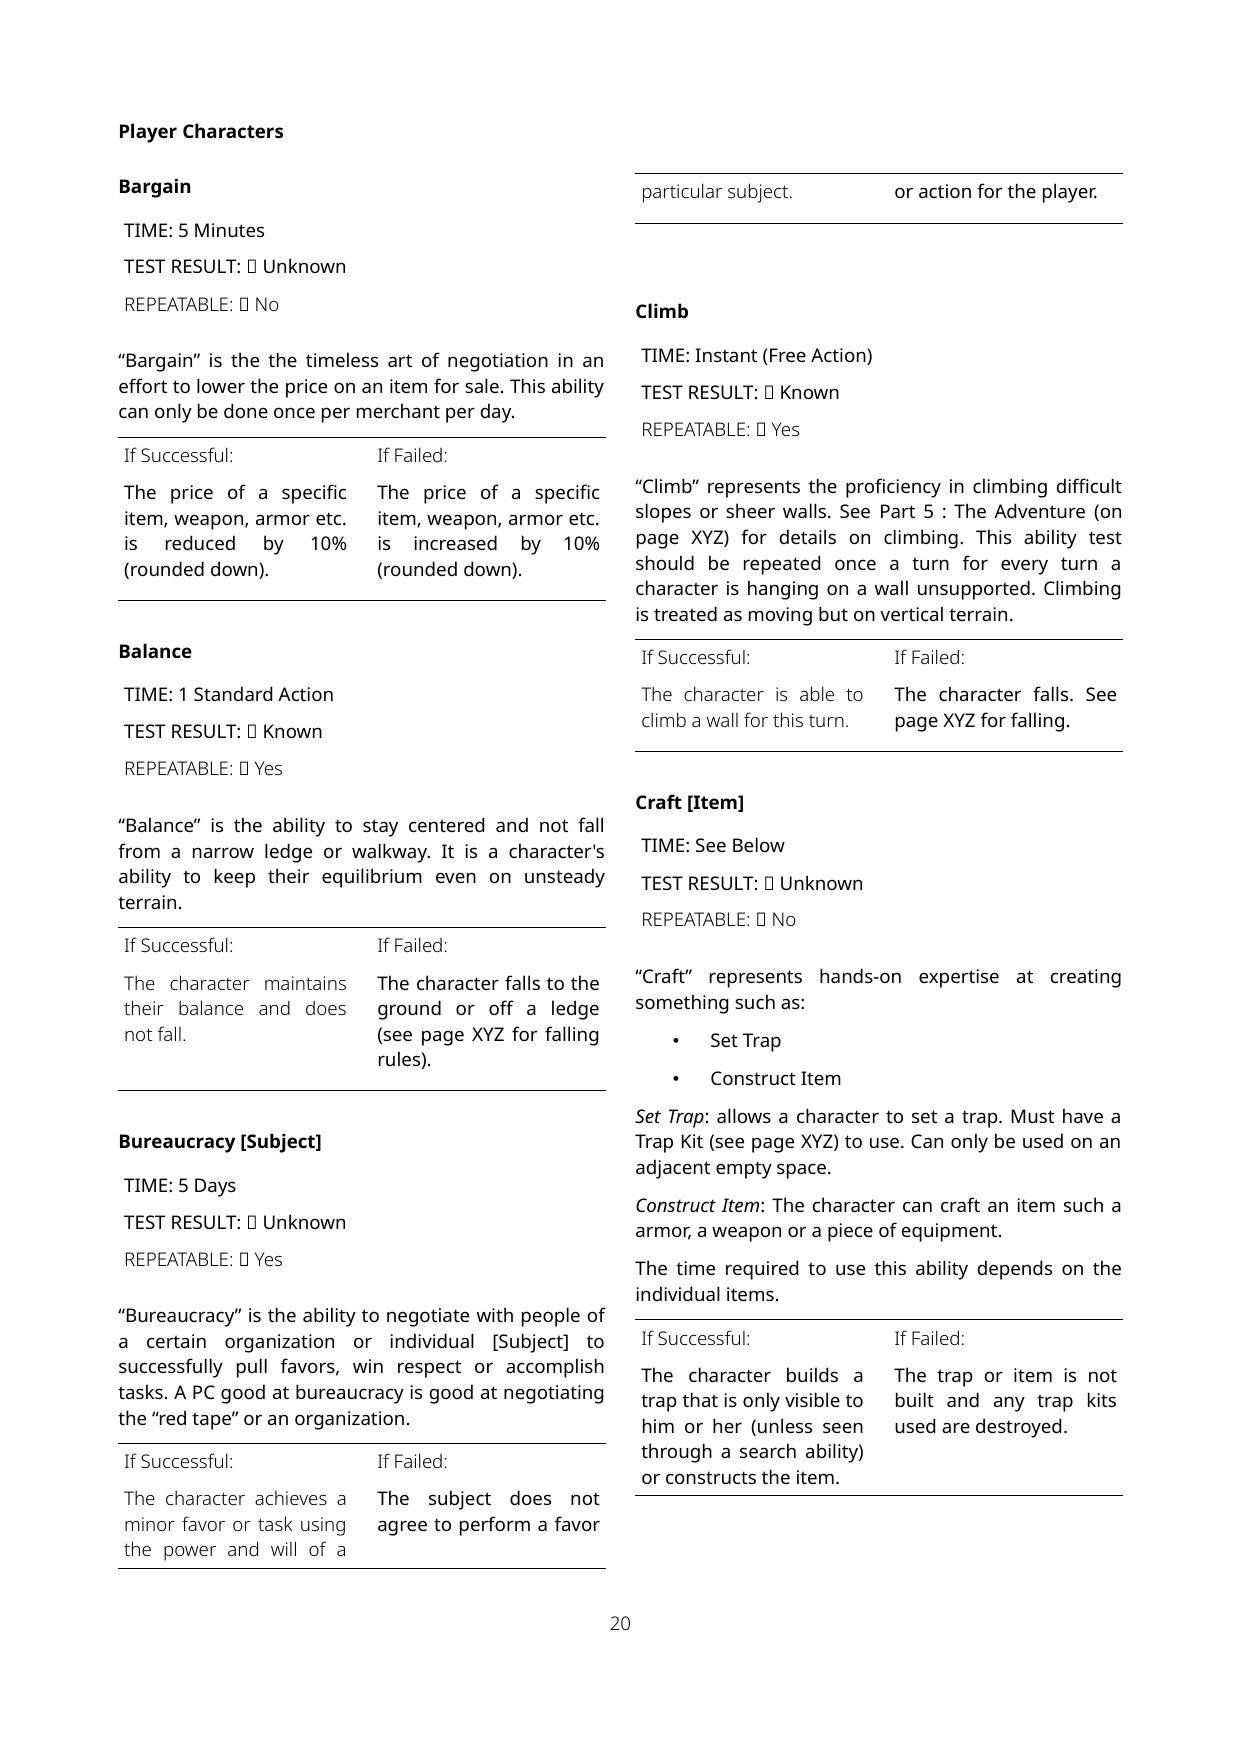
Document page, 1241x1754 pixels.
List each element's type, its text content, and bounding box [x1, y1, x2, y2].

table_cell [353, 964, 371, 1090]
text “Bureaucracy” is the ability to negotiate with people of a certain organization or individual [Subject] to successfully pull favors, win respect or accomplish tasks. A PC good at bureaucracy is good at negotiating the “red tape” or an organization. [118, 1277, 605, 1430]
text Set Trap: allows a character to set a trap. Must have a Trap Kit (see page XYZ) to use. Can only be used on an adjacent empty space. [635, 1103, 1122, 1180]
table_header If Successful: [635, 640, 869, 676]
table_cell [353, 1480, 371, 1568]
table_header If Successful: [118, 928, 352, 964]
text Bargain [118, 173, 605, 199]
list Set Trap [673, 1027, 1122, 1053]
table_header If Failed: [888, 1320, 1123, 1356]
list Construct Item [673, 1065, 1122, 1091]
table_cell The character falls to the ground or off a ledge (see page XYZ for falling rules). [371, 964, 606, 1090]
table_header If Failed: [371, 438, 606, 474]
table_cell The character achieves a minor favor or task using the power and will of a [118, 1480, 352, 1568]
table_header [870, 640, 888, 676]
text “Balance” is the ability to stay centered and not fall from a narrow ledge or walkway. It is a character's ability to keep their equilibrium even on unsteady terrain. [118, 787, 605, 914]
text Construct Item: The character can craft an item such a armor, a weapon or a piece of equipment. [635, 1192, 1122, 1243]
table_cell REPEATABLE:  No [118, 285, 605, 322]
text Bureaucracy [Subject] [118, 1128, 605, 1154]
table_header [353, 438, 371, 474]
table_header TIME: Instant (Free Action) [635, 337, 1122, 374]
table_cell [870, 1356, 888, 1495]
table_cell [870, 676, 888, 751]
text “Bargain” is the the timeless art of negotiation in an effort to lower the price on an item for sale. This ability can only be done once per merchant per day. [118, 322, 605, 424]
text Climb [635, 299, 1122, 324]
table_cell The price of a specific item, weapon, armor etc. is reduced by 10% (rounded down). [118, 474, 352, 600]
table_header [353, 928, 371, 964]
text “Climb” represents the proficiency in climbing difficult slopes or sheer walls. See Part 5 : The Adventure (on page XYZ) for details on climbing. This ability test should be repeated once a turn for every turn a character is hanging on a wall unsupported. Climbing is treated as moving but on vertical terrain. [635, 448, 1122, 626]
table_header TIME: 5 Minutes [118, 211, 605, 248]
text Balance [118, 638, 605, 663]
text The time required to use this ability depends on the individual items. [635, 1256, 1122, 1307]
table_cell REPEATABLE:  Yes [635, 411, 1122, 448]
table_cell The price of a specific item, weapon, armor etc. is increased by 10% (rounded down). [371, 474, 606, 600]
table_header If Failed: [371, 1444, 606, 1480]
text “Craft” represents hands-on expertise at creating something such as: [635, 938, 1122, 1014]
table_cell TEST RESULT:  Unknown [118, 1203, 605, 1240]
table_cell The character falls. See page XYZ for falling. [888, 676, 1123, 751]
table_cell The character builds a trap that is only visible to him or her (unless seen through a search ability) or constructs the item. [635, 1356, 869, 1495]
table_cell The trap or item is not built and any trap kits used are destroyed. [888, 1356, 1123, 1495]
table_cell TEST RESULT:  Known [118, 713, 605, 750]
table_cell The character is able to climb a wall for this turn. [635, 676, 869, 751]
table_cell TEST RESULT:  Unknown [118, 248, 605, 285]
table_cell [870, 174, 888, 223]
table_cell REPEATABLE:  Yes [118, 1240, 605, 1277]
text Craft [Item] [635, 789, 1122, 814]
table_header If Failed: [888, 640, 1123, 676]
table_header If Successful: [118, 438, 352, 474]
table_header TIME: 1 Standard Action [118, 676, 605, 713]
table_header If Successful: [118, 1444, 352, 1480]
table_cell TEST RESULT:  Known [635, 374, 1122, 411]
table_header If Successful: [635, 1320, 869, 1356]
table_header [353, 1444, 371, 1480]
table_cell The subject does not agree to perform a favor [371, 1480, 606, 1568]
table_cell particular subject. [635, 174, 869, 223]
table_cell REPEATABLE:  No [635, 901, 1122, 938]
table_header TIME: 5 Days [118, 1166, 605, 1203]
table_cell TEST RESULT:  Unknown [635, 864, 1122, 901]
table_header TIME: See Below [635, 827, 1122, 864]
table_header [870, 1320, 888, 1356]
table_cell or action for the player. [888, 174, 1123, 223]
table_cell [353, 474, 371, 600]
table_cell The character maintains their balance and does not fall. [118, 964, 352, 1090]
table_cell REPEATABLE:  Yes [118, 750, 605, 787]
table_header If Failed: [371, 928, 606, 964]
